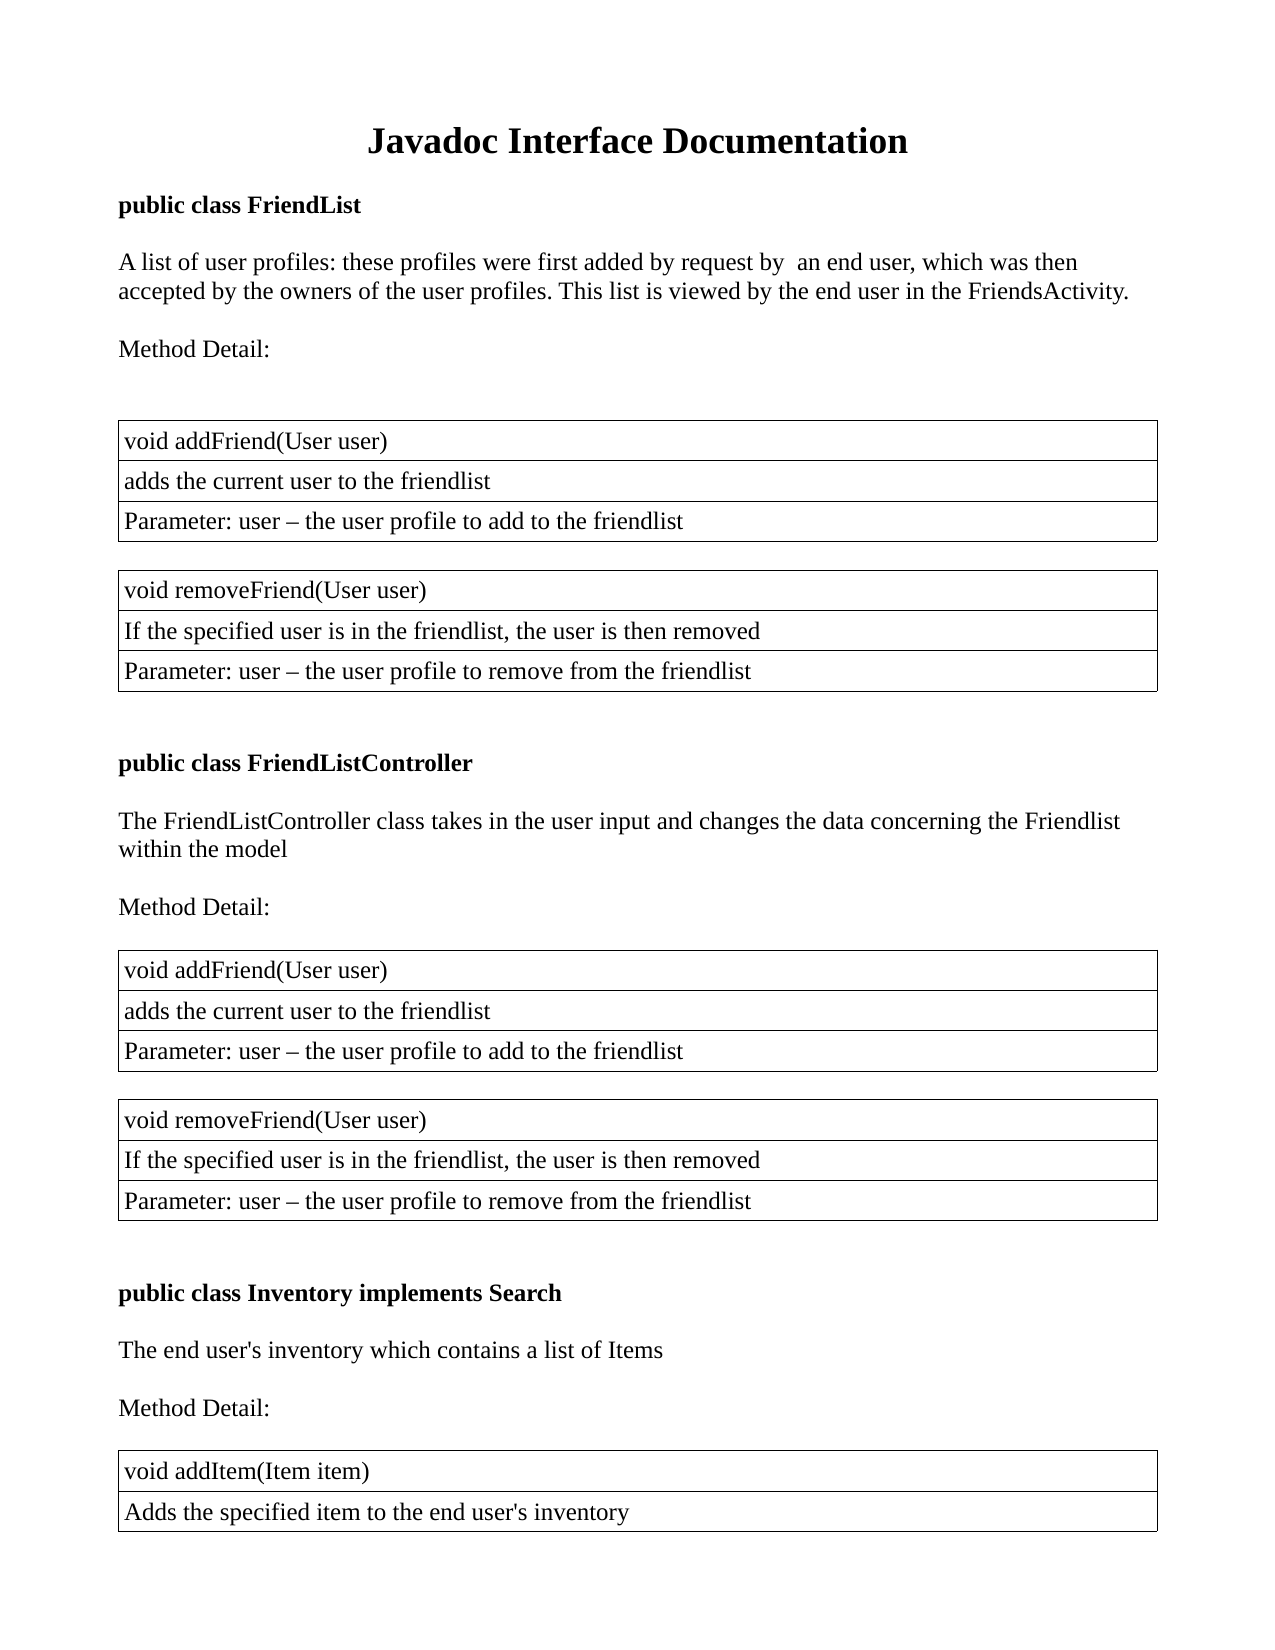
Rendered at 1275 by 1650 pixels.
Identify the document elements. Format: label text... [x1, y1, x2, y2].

table_cell Parameter: user – the user profile to remove from the friendlist [119, 1181, 1157, 1220]
text Javadoc Interface Documentation [118, 118, 1157, 161]
text public class FriendListController [118, 748, 1157, 777]
table_header void removeFriend(User user) [119, 571, 1157, 610]
table_header void addFriend(User user) [119, 421, 1157, 460]
table_header void removeFriend(User user) [119, 1100, 1157, 1140]
table_cell If the specified user is in the friendlist, the user is then removed [119, 611, 1157, 650]
table_cell adds the current user to the friendlist [119, 991, 1157, 1030]
text The FriendListController class takes in the user input and changes the data concerning the Friendlist within the model [118, 806, 1157, 863]
table_cell Parameter: user – the user profile to remove from the friendlist [119, 651, 1157, 691]
table_cell If the specified user is in the friendlist, the user is then removed [119, 1141, 1157, 1180]
table_cell Parameter: user – the user profile to add to the friendlist [119, 1031, 1157, 1071]
table_cell Parameter: user – the user profile to add to the friendlist [119, 502, 1157, 541]
text public class Inventory implements Search [118, 1278, 1157, 1307]
text public class FriendList [118, 190, 1157, 219]
table_cell adds the current user to the friendlist [119, 461, 1157, 501]
text The end user's inventory which contains a list of Items [118, 1335, 1157, 1364]
text A list of user profiles: these profiles were first added by request by an end user, which was then accepted by the owners of the user profiles. This list is viewed by the end user in the FriendsActivity. [118, 247, 1157, 305]
table_header void addItem(Item item) [119, 1451, 1157, 1491]
text Method Detail: [118, 892, 1157, 921]
text Method Detail: [118, 334, 1157, 362]
table_header void addFriend(User user) [119, 951, 1157, 990]
table_cell Adds the specified item to the end user's inventory [119, 1492, 1157, 1531]
text Method Detail: [118, 1393, 1157, 1422]
